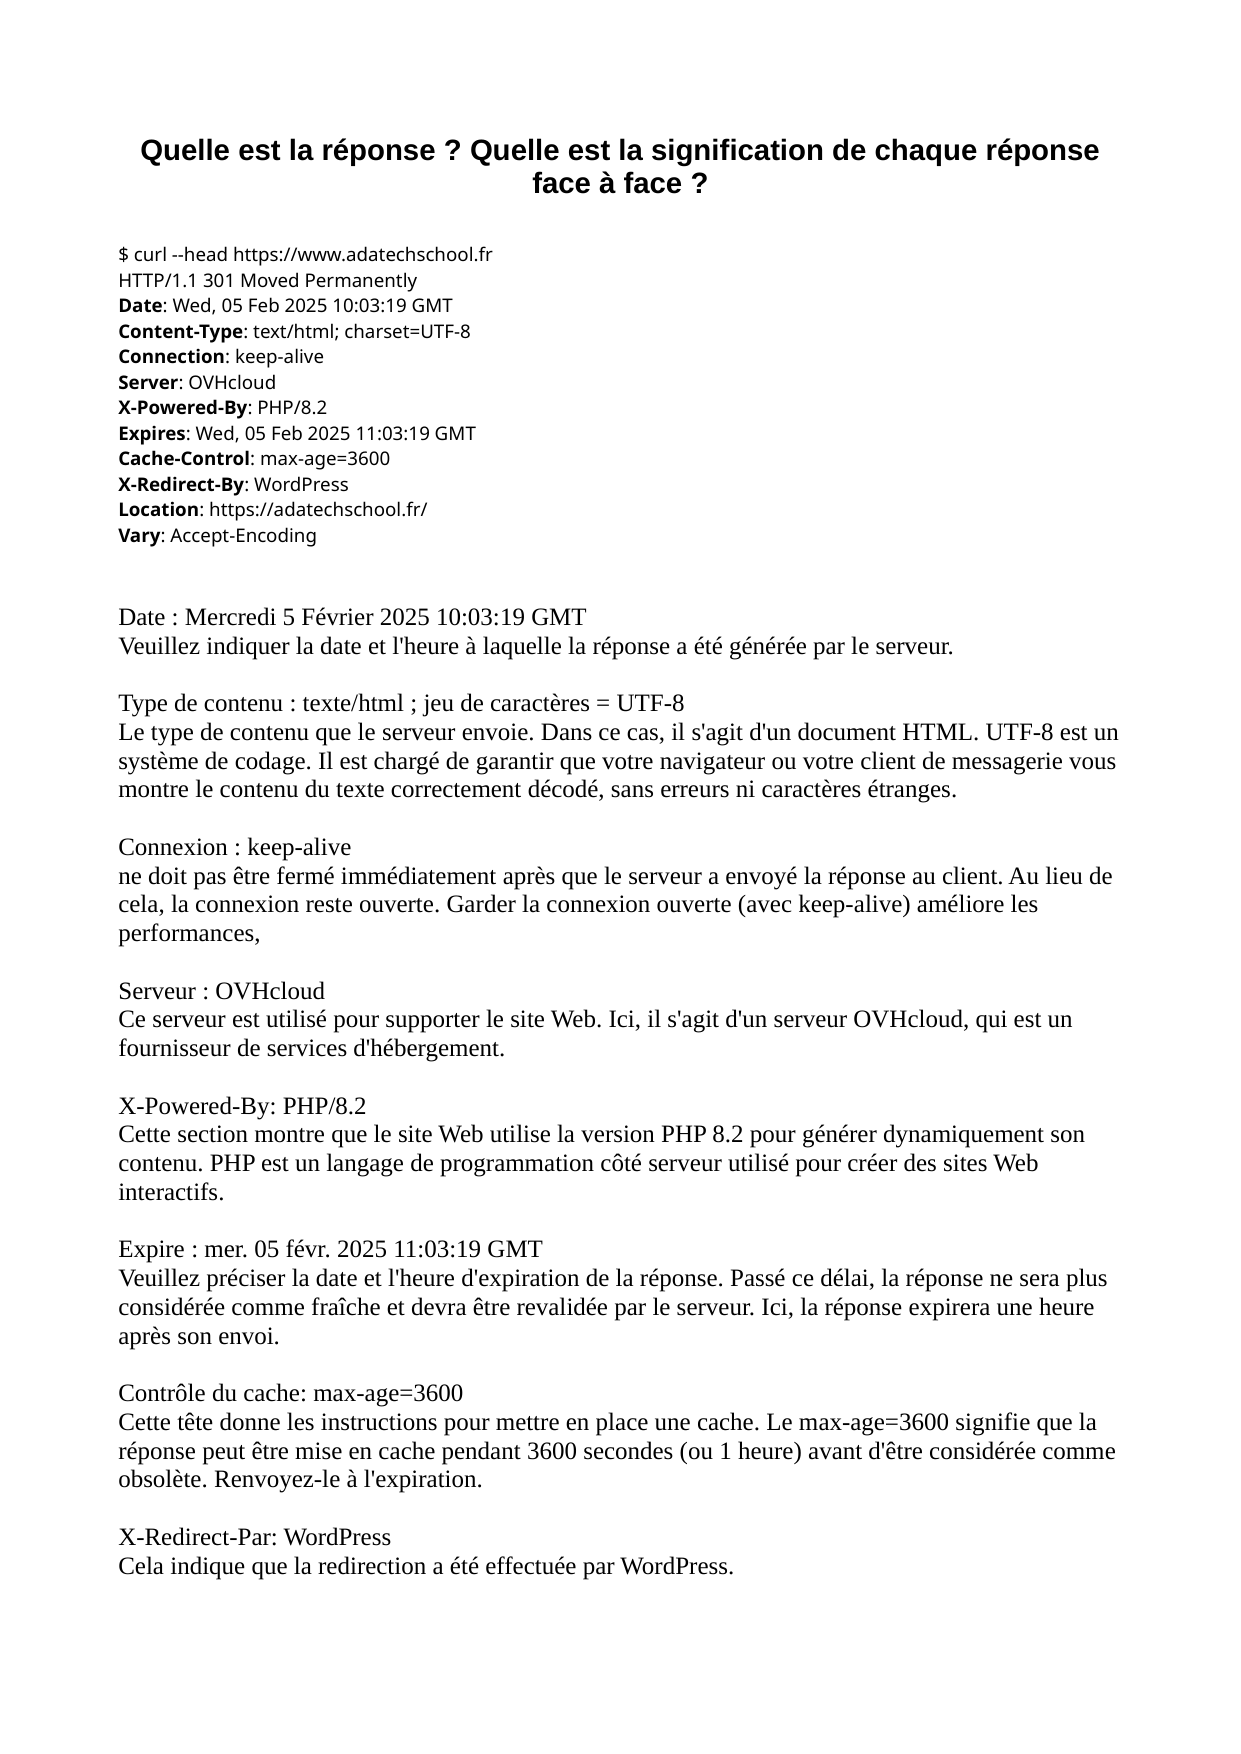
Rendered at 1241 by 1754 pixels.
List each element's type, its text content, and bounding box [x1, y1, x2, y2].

text Contrôle du cache: max-age=3600 [118, 1378, 1122, 1407]
text X-Redirect-Par: WordPress [118, 1522, 1122, 1551]
text Type de contenu : texte/html ; jeu de caractères = UTF-8 [118, 688, 1122, 717]
text Expires: Wed, 05 Feb 2025 11:03:19 GMT [118, 420, 1122, 446]
text Connexion : keep-alive [118, 832, 1122, 861]
text Le type de contenu que le serveur envoie. Dans ce cas, il s'agit d'un document HTML. UTF-8 est un système de codage. Il est chargé de garantir que votre navigateur ou votre client de messagerie vous montre le contenu du texte correctement décodé, sans erreurs ni caractères étranges. [118, 717, 1122, 803]
text Vary: Accept-Encoding [118, 522, 1122, 548]
text Cette section montre que le site Web utilise la version PHP 8.2 pour générer dynamiquement son contenu. PHP est un langage de programmation côté serveur utilisé pour créer des sites Web interactifs. [118, 1119, 1122, 1206]
text Veuillez préciser la date et l'heure d'expiration de la réponse. Passé ce délai, la réponse ne sera plus considérée comme fraîche et devra être revalidée par le serveur. Ici, la réponse expirera une heure après son envoi. [118, 1263, 1122, 1349]
text HTTP/1.1 301 Moved Permanently [118, 267, 1122, 292]
text Connection: keep-alive [118, 343, 1122, 369]
text Veuillez indiquer la date et l'heure à laquelle la réponse a été générée par le serveur. [118, 631, 1122, 659]
text Cache-Control: max-age=3600 [118, 446, 1122, 471]
text Cette tête donne les instructions pour mettre en place une cache. Le max-age=3600 signifie que la réponse peut être mise en cache pendant 3600 secondes (ou 1 heure) avant d'être considérée comme obsolète. Renvoyez-le à l'expiration. [118, 1407, 1122, 1493]
text Cela indique que la redirection a été effectuée par WordPress. [118, 1551, 1122, 1579]
subtitle Quelle est la réponse ? Quelle est la signification de chaque réponse face à face ? [118, 133, 1122, 200]
text X-Powered-By: PHP/8.2 [118, 394, 1122, 420]
text X-Powered-By: PHP/8.2 [118, 1091, 1122, 1119]
text Location: https://adatechschool.fr/ [118, 497, 1122, 522]
text Server: OVHcloud [118, 369, 1122, 394]
text ne doit pas être fermé immédiatement après que le serveur a envoyé la réponse au client. Au lieu de cela, la connexion reste ouverte. Garder la connexion ouverte (avec keep-alive) améliore les performances, [118, 861, 1122, 947]
text Serveur : OVHcloud [118, 976, 1122, 1004]
text Date : Mercredi 5 Février 2025 10:03:19 GMT [118, 602, 1122, 631]
text Date: Wed, 05 Feb 2025 10:03:19 GMT [118, 292, 1122, 318]
text X-Redirect-By: WordPress [118, 471, 1122, 497]
text Ce serveur est utilisé pour supporter le site Web. Ici, il s'agit d'un serveur OVHcloud, qui est un fournisseur de services d'hébergement. [118, 1004, 1122, 1062]
text $ curl --head https://www.adatechschool.fr [118, 241, 1122, 267]
text Expire : mer. 05 févr. 2025 11:03:19 GMT [118, 1234, 1122, 1263]
text Content-Type: text/html; charset=UTF-8 [118, 318, 1122, 343]
